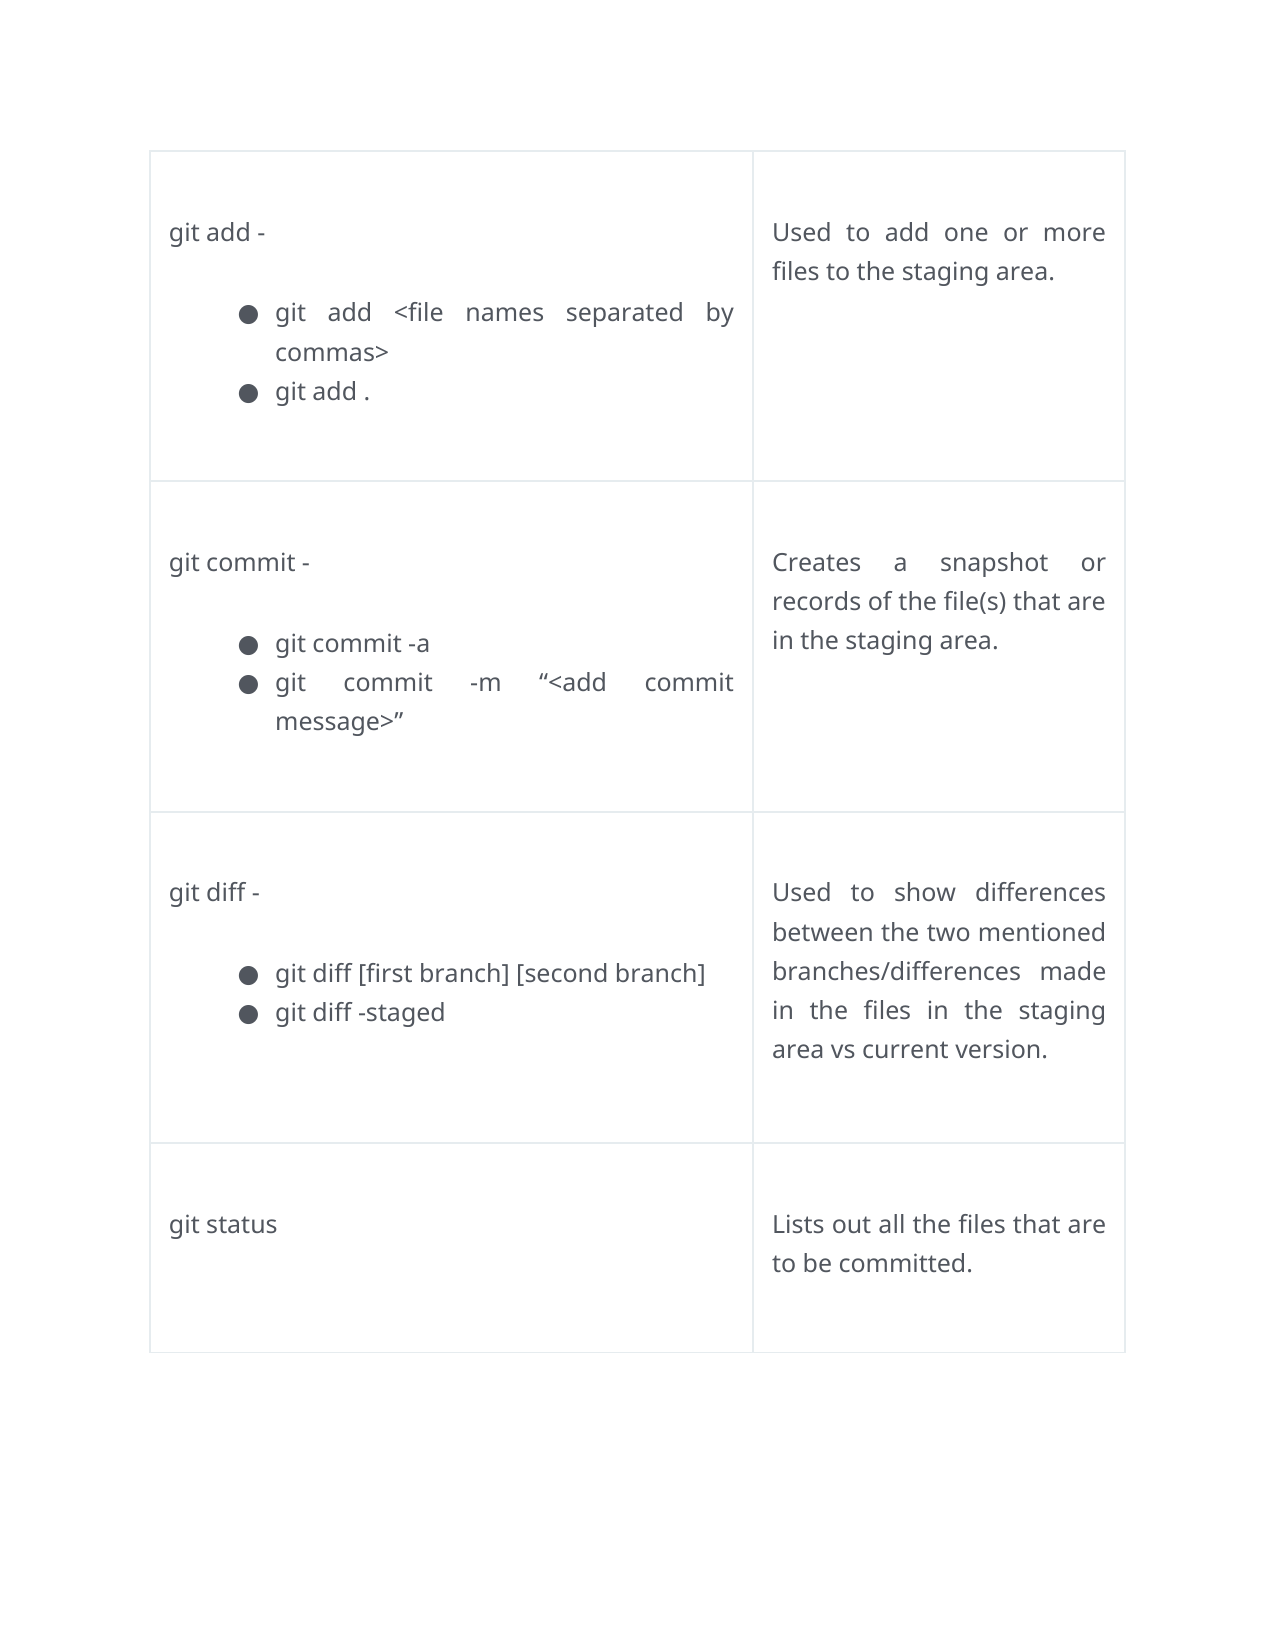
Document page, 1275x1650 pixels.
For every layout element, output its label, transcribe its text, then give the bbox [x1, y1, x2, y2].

table_cell git add - git add <file names separated by commas> git add . [151, 152, 752, 480]
table_cell Lists out all the files that are to be committed. [754, 1144, 1124, 1351]
table_cell git commit - git commit -a git commit -m “<add commit message>” [151, 482, 752, 811]
table_cell git status [151, 1144, 752, 1351]
table_cell Creates a snapshot or records of the file(s) that are in the staging area. [754, 482, 1124, 811]
table_cell git diff - git diff [first branch] [second branch] git diff -staged [151, 813, 752, 1142]
table_cell Used to add one or more files to the staging area. [754, 152, 1124, 480]
table_cell Used to show differences between the two mentioned branches/differences made in the files in the staging area vs current version. [754, 813, 1124, 1142]
